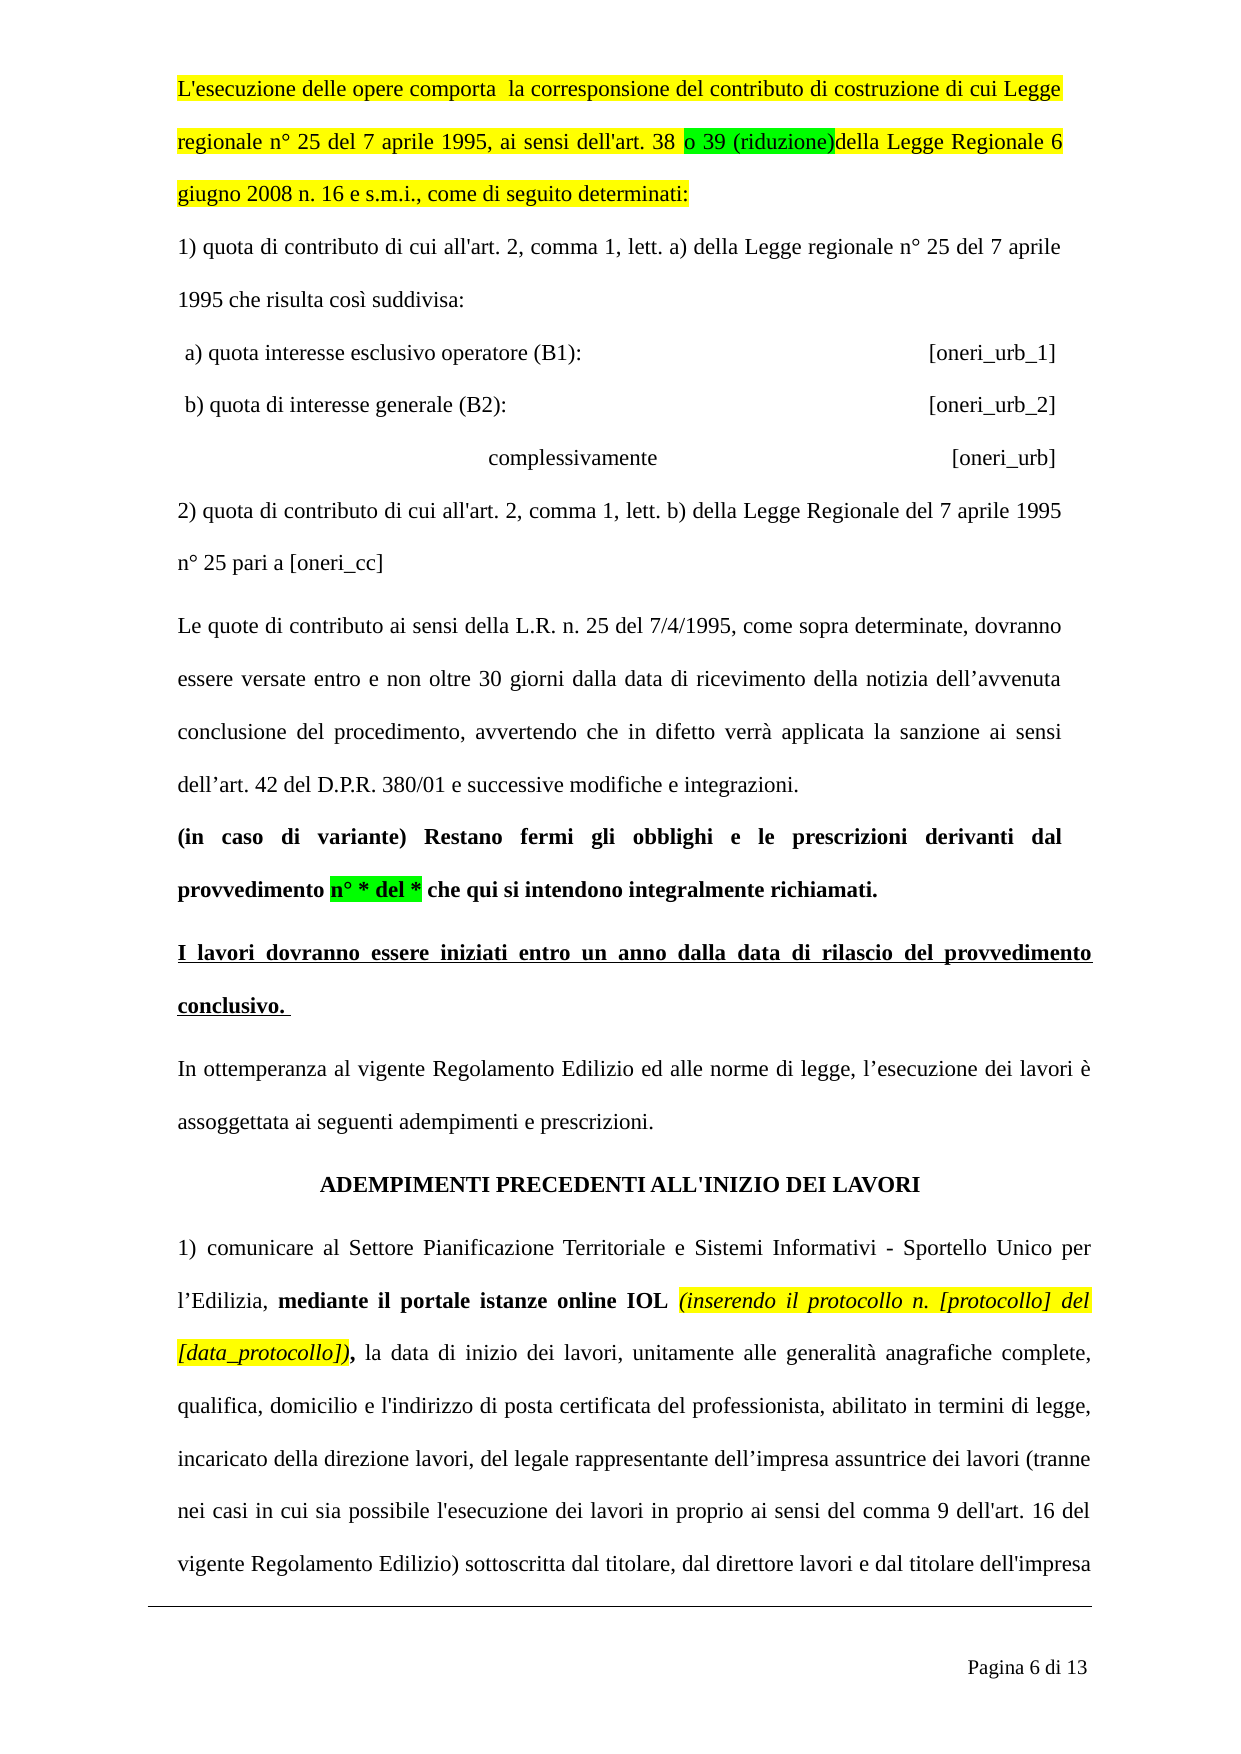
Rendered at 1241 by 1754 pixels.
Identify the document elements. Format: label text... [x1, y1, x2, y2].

text conclusivo. [177, 963, 1092, 1018]
table_header a) quota interesse esclusivo operatore (B1): [177, 339, 664, 391]
text ADEMPIMENTI PRECEDENTI ALL'INIZIO DEI LAVORI [177, 1171, 1063, 1197]
table_cell complessivamente [177, 444, 664, 470]
table_cell b) quota di interesse generale (B2): [177, 391, 664, 444]
text 2) quota di contributo di cui all'art. 2, comma 1, lett. b) della Legge Regionale del 7 aprile 1995 n° 25 pari a [oneri_cc] [177, 497, 1063, 576]
text L'esecuzione delle opere comporta la corresponsione del contributo di costruzione di cui Legge regionale n° 25 del 7 aprile 1995, ai sensi dell'art. 38 o 39 (riduzione)della Legge Regionale 6 giugno 2008 n. 16 e s.m.i., come di seguito determinati: [177, 75, 1063, 207]
text (in caso di variante) Restano fermi gli obblighi e le prescrizioni derivanti dal provvedimento n° * del * che qui si intendono integralmente richiamati. [177, 823, 1063, 902]
text 1) quota di contributo di cui all'art. 2, comma 1, lett. a) della Legge regionale n° 25 del 7 aprile 1995 che risulta così suddivisa: [177, 233, 1063, 312]
text In ottemperanza al vigente Regolamento Edilizio ed alle norme di legge, l’esecuzione dei lavori è assoggettata ai seguenti adempimenti e prescrizioni. [177, 1055, 1092, 1134]
text I lavori dovranno essere iniziati entro un anno dalla data di rilascio del provvedimento [177, 939, 1092, 962]
table_cell [oneri_urb_2] [665, 391, 1063, 444]
table_cell [177, 470, 664, 497]
list comunicare al Settore Pianificazione Territoriale e Sistemi Informativi - Sportello Unico per l’Edilizia, mediante il portale istanze online IOL (inserendo il protocollo n. [protocollo] del [data_protocollo]), la data di inizio dei lavori, unitamente alle generalità anagrafiche complete, qualifica, domicilio e l'indirizzo di posta certificata del professionista, abilitato in termini di legge, incaricato della direzione lavori, del legale rappresentante dell’impresa assuntrice dei lavori (tranne nei casi in cui sia possibile l'esecuzione dei lavori in proprio ai sensi del comma 9 dell'art. 16 del vigente Regolamento Edilizio) sottoscritta dal titolare, dal direttore lavori e dal titolare dell'impresa [177, 1234, 1092, 1577]
table_cell [oneri_urb] [665, 444, 1063, 470]
table_header [oneri_urb_1] [665, 339, 1063, 391]
text Le quote di contributo ai sensi della L.R. n. 25 del 7/4/1995, come sopra determinate, dovranno essere versate entro e non oltre 30 giorni dalla data di ricevimento della notizia dell’avvenuta conclusione del procedimento, avvertendo che in difetto verrà applicata la sanzione ai sensi dell’art. 42 del D.P.R. 380/01 e successive modifiche e integrazioni. [177, 612, 1063, 797]
table_cell [665, 470, 1063, 497]
